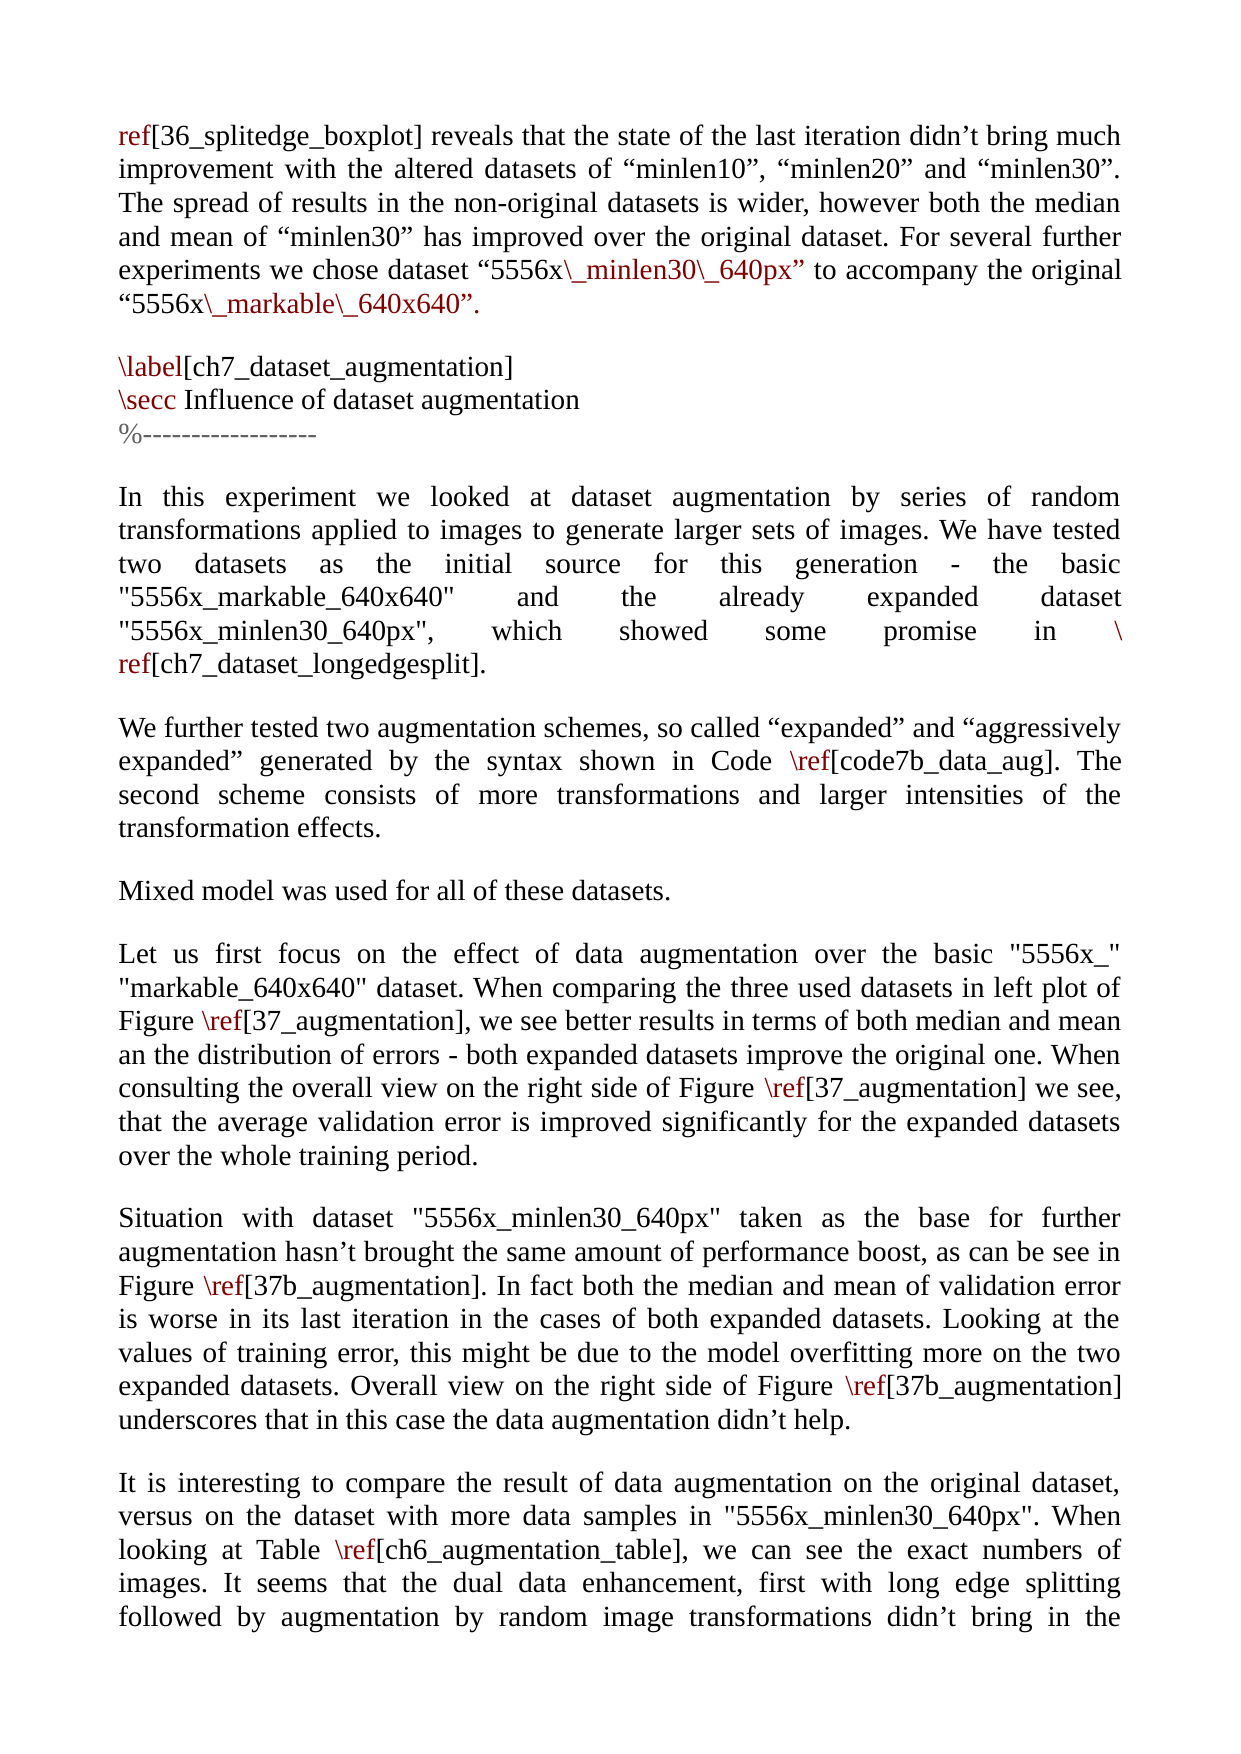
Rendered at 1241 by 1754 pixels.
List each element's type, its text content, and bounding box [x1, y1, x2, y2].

text \label[ch7_dataset_augmentation] [118, 349, 1122, 382]
text %------------------ [118, 416, 1122, 449]
text We further tested two augmentation schemes, so called “expanded” and “aggressively expanded” generated by the syntax shown in Code \ref[code7b_data_aug]. The second scheme consists of more transformations and larger intensities of the transformation effects. [118, 710, 1122, 844]
text In this experiment we looked at dataset augmentation by series of random transformations applied to images to generate larger sets of images. We have tested two datasets as the initial source for this generation - the basic "5556x_markable_640x640" and the already expanded dataset "5556x_minlen30_640px", which showed some promise in \ref[ch7_dataset_longedgesplit]. [118, 479, 1122, 680]
text Let us first focus on the effect of data augmentation over the basic "5556x_" "markable_640x640" dataset. When comparing the three used datasets in left plot of Figure \ref[37_augmentation], we see better results in terms of both median and mean an the distribution of errors - both expanded datasets improve the original one. When consulting the overall view on the right side of Figure \ref[37_augmentation] we see, that the average validation error is improved significantly for the expanded datasets over the whole training period. [118, 936, 1122, 1171]
text Mixed model was used for all of these datasets. [118, 873, 1122, 907]
text Situation with dataset "5556x_minlen30_640px" taken as the base for further augmentation hasn’t brought the same amount of performance boost, as can be see in Figure \ref[37b_augmentation]. In fact both the median and mean of validation error is worse in its last iteration in the cases of both expanded datasets. Looking at the values of training error, this might be due to the model overfitting more on the two expanded datasets. Overall view on the right side of Figure \ref[37b_augmentation] underscores that in this case the data augmentation didn’t help. [118, 1201, 1122, 1435]
text \secc Influence of dataset augmentation [118, 382, 1122, 416]
text ref[36_splitedge_boxplot] reveals that the state of the last iteration didn’t bring much improvement with the altered datasets of “minlen10”, “minlen20” and “minlen30”. The spread of results in the non-original datasets is wider, however both the median and mean of “minlen30” has improved over the original dataset. For several further experiments we chose dataset “5556x\_minlen30\_640px” to accompany the original “5556x\_markable\_640x640”. [118, 118, 1122, 319]
text It is interesting to compare the result of data augmentation on the original dataset, versus on the dataset with more data samples in "5556x_minlen30_640px". When looking at Table \ref[ch6_augmentation_table], we can see the exact numbers of images. It seems that the dual data enhancement, first with long edge splitting followed by augmentation by random image transformations didn’t bring in the [118, 1465, 1122, 1633]
